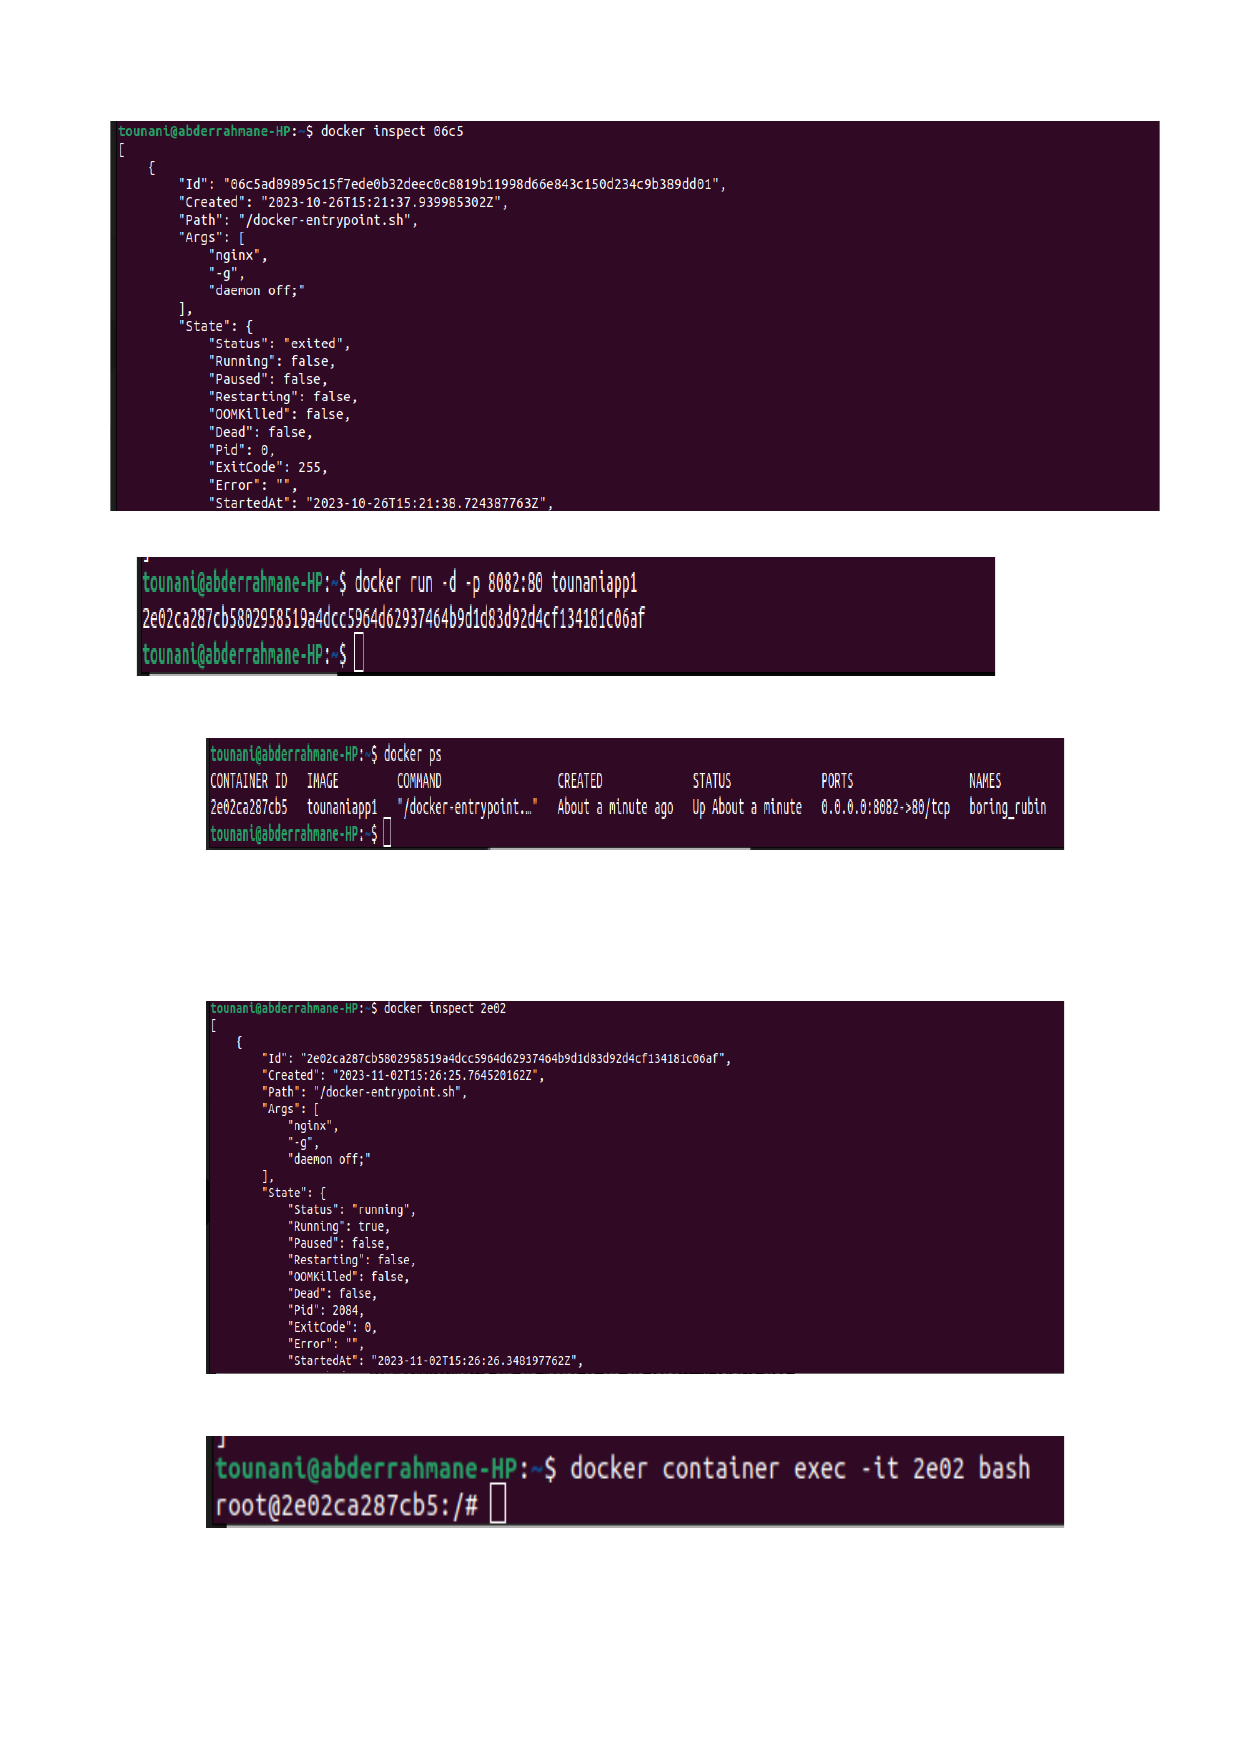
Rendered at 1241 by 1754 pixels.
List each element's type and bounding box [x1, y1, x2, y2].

picture [110, 121, 1160, 511]
picture [206, 1001, 1065, 1374]
picture [206, 738, 1065, 850]
picture [206, 1436, 1065, 1528]
picture [136, 557, 995, 676]
